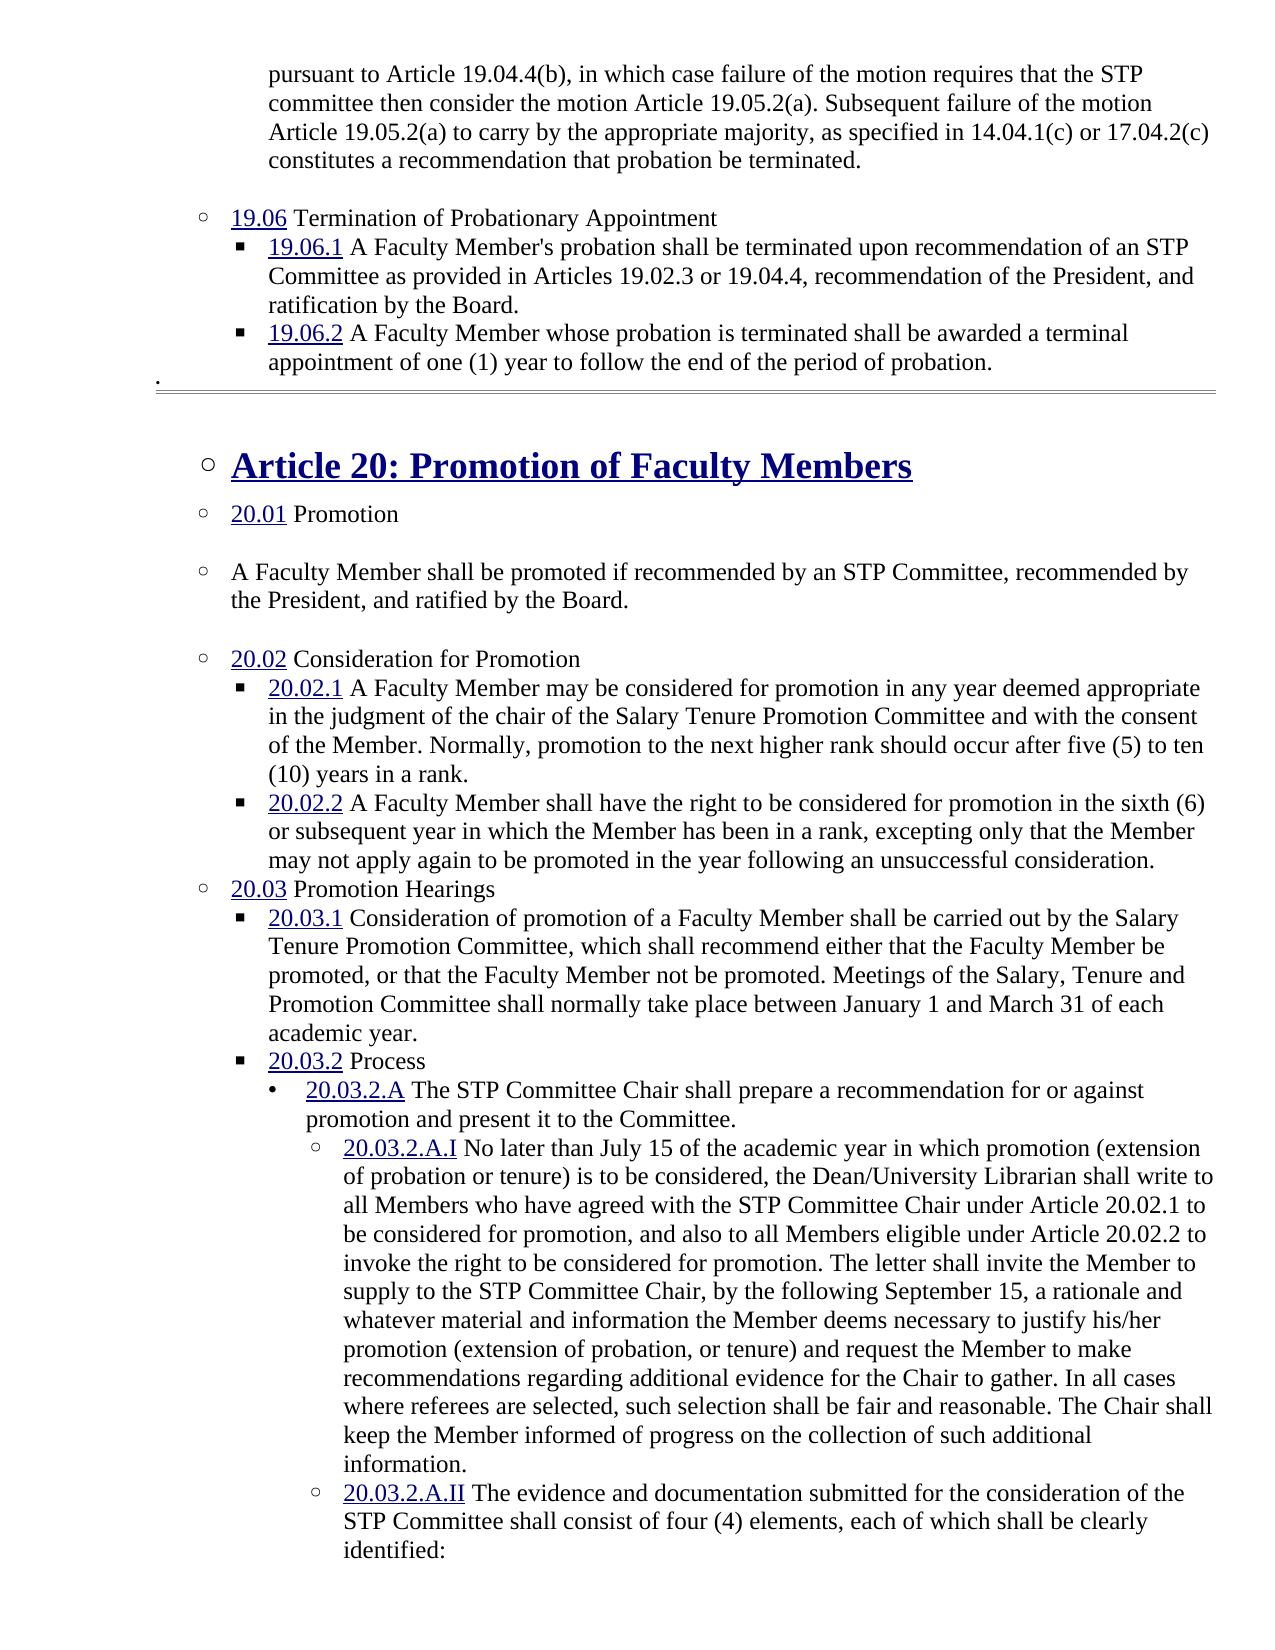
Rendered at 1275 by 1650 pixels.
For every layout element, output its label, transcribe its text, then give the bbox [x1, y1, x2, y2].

list 20.02.1 A Faculty Member may be considered for promotion in any year deemed appropriate in the judgment of the chair of the Salary Tenure Promotion Committee and with the consent of the Member. Normally, promotion to the next higher rank should occur after five (5) to ten (10) years in a rank. [231, 673, 1216, 788]
list 20.03.2.A.II The evidence and documentation submitted for the consideration of the STP Committee shall consist of four (4) elements, each of which shall be clearly identified: [306, 1478, 1216, 1564]
list 20.02.2 A Faculty Member shall have the right to be considered for promotion in the sixth (6) or subsequent year in which the Member has been in a rank, excepting only that the Member may not apply again to be promoted in the year following an unsuccessful consideration. [231, 788, 1216, 874]
list 19.06 Termination of Probationary Appointment [193, 203, 1216, 232]
list 19.06.1 A Faculty Member's probation shall be terminated upon recommendation of an STP Committee as provided in Articles 19.02.3 or 19.04.4, recommendation of the President, and ratification by the Board. [231, 232, 1216, 318]
list 20.01 Promotion [193, 499, 1216, 527]
list pursuant to Article 19.04.4(b), in which case failure of the motion requires that the STP committee then consider the motion Article 19.05.2(a). Subsequent failure of the motion Article 19.05.2(a) to carry by the appropriate majority, as specified in 14.04.1(c) or 17.04.2(c) constitutes a recommendation that probation be terminated. [231, 59, 1216, 174]
subtitle Article 20: Promotion of Faculty Members [193, 443, 1216, 486]
list 20.03.1 Consideration of promotion of a Faculty Member shall be carried out by the Salary Tenure Promotion Committee, which shall recommend either that the Faculty Member be promoted, or that the Faculty Member not be promoted. Meetings of the Salary, Tenure and Promotion Committee shall normally take place between January 1 and March 31 of each academic year. [231, 903, 1216, 1046]
list 20.03.2.A The STP Committee Chair shall prepare a recommendation for or against promotion and present it to the Committee. [268, 1075, 1216, 1133]
list 20.03.2 Process [231, 1046, 1216, 1075]
list 20.03.2.A.I No later than July 15 of the academic year in which promotion (extension of probation or tenure) is to be considered, the Dean/University Librarian shall write to all Members who have agreed with the STP Committee Chair under Article 20.02.1 to be considered for promotion, and also to all Members eligible under Article 20.02.2 to invoke the right to be considered for promotion. The letter shall invite the Member to supply to the STP Committee Chair, by the following September 15, a rationale and whatever material and information the Member deems necessary to justify his/her promotion (extension of probation, or tenure) and request the Member to make recommendations regarding additional evidence for the Chair to gather. In all cases where referees are selected, such selection shall be fair and reasonable. The Chair shall keep the Member informed of progress on the collection of such additional information. [306, 1133, 1216, 1478]
list 20.02 Consideration for Promotion [193, 644, 1216, 673]
list 19.06.2 A Faculty Member whose probation is terminated shall be awarded a terminal appointment of one (1) year to follow the end of the period of probation. [231, 318, 1216, 376]
list 20.03 Promotion Hearings [193, 874, 1216, 903]
list A Faculty Member shall be promoted if recommended by an STP Committee, recommended by the President, and ratified by the Board. [193, 557, 1216, 614]
